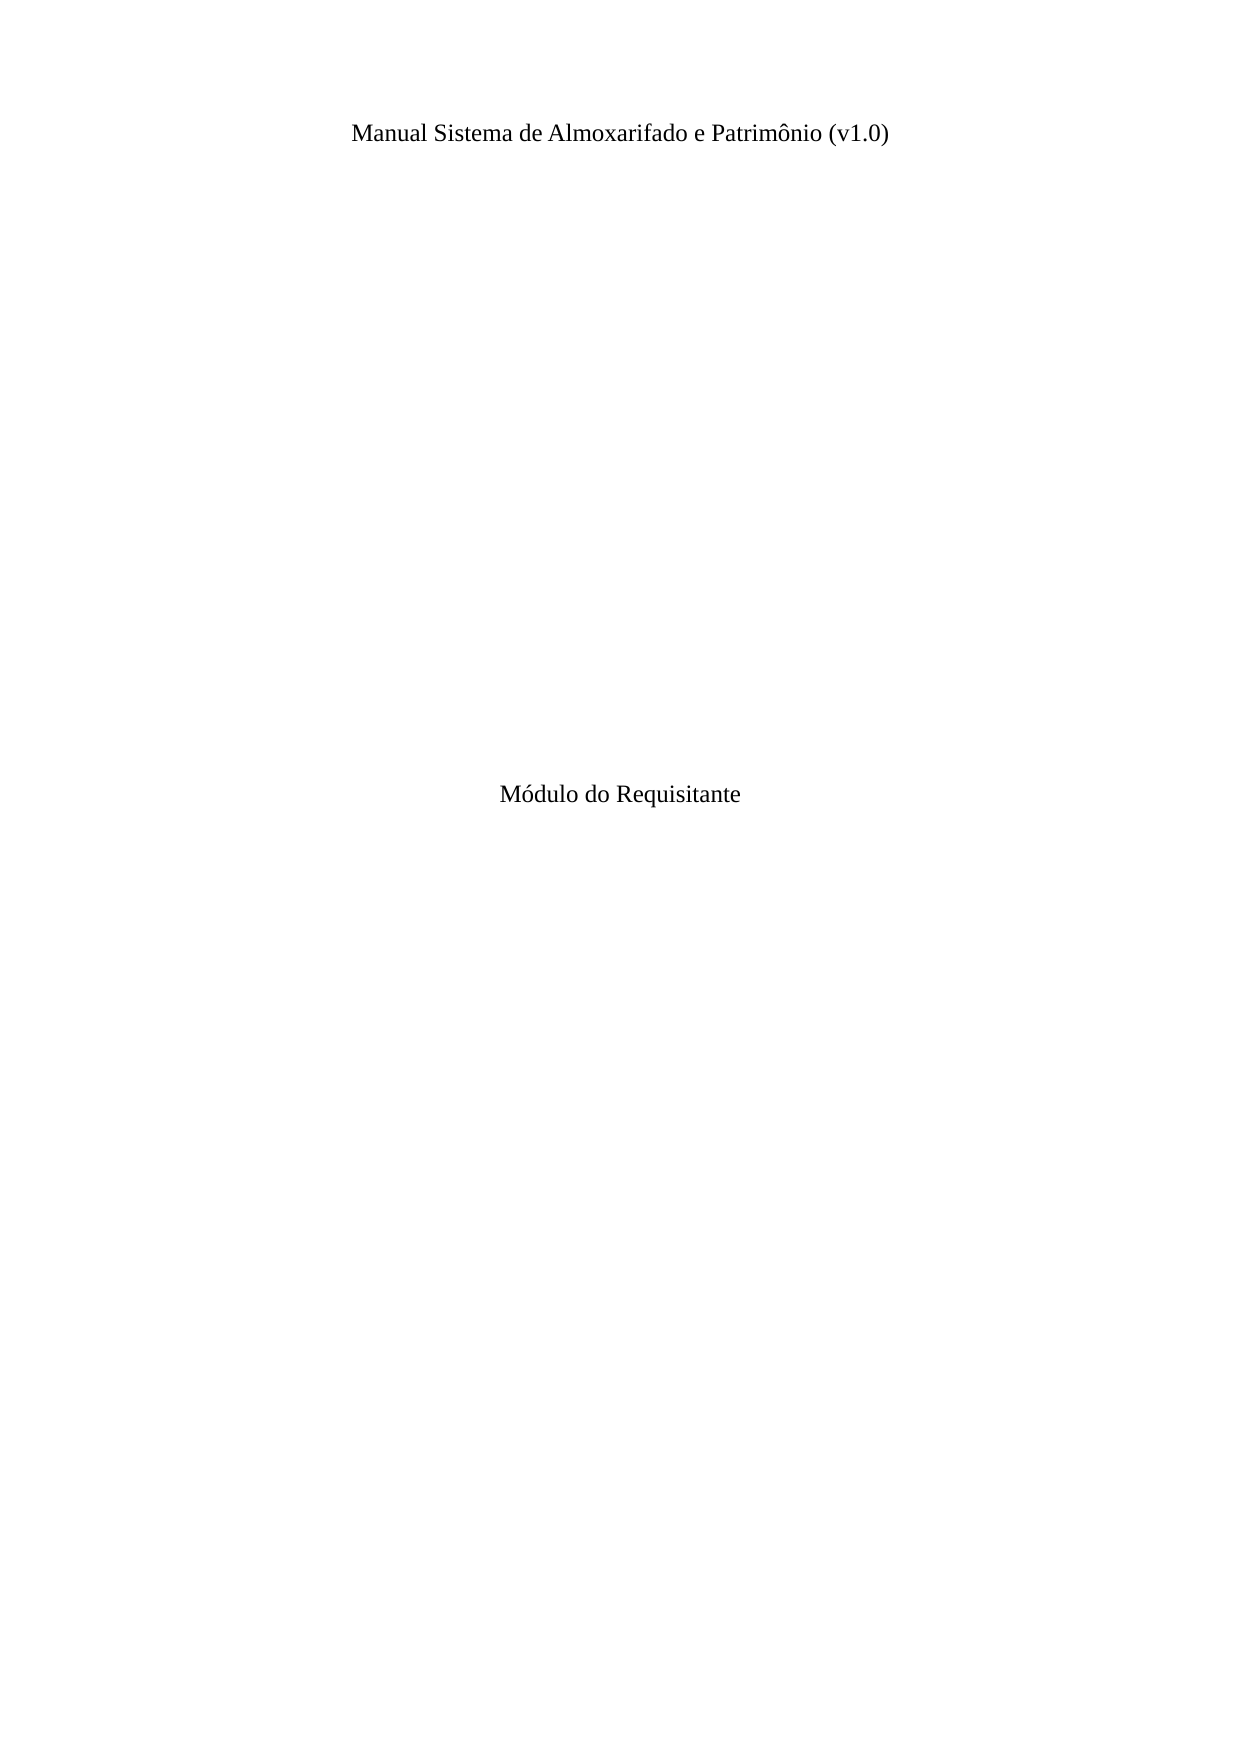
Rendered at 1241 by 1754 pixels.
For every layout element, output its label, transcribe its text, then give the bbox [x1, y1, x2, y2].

text Manual Sistema de Almoxarifado e Patrimônio (v1.0) [118, 118, 1122, 147]
text Módulo do Requisitante [118, 779, 1122, 808]
